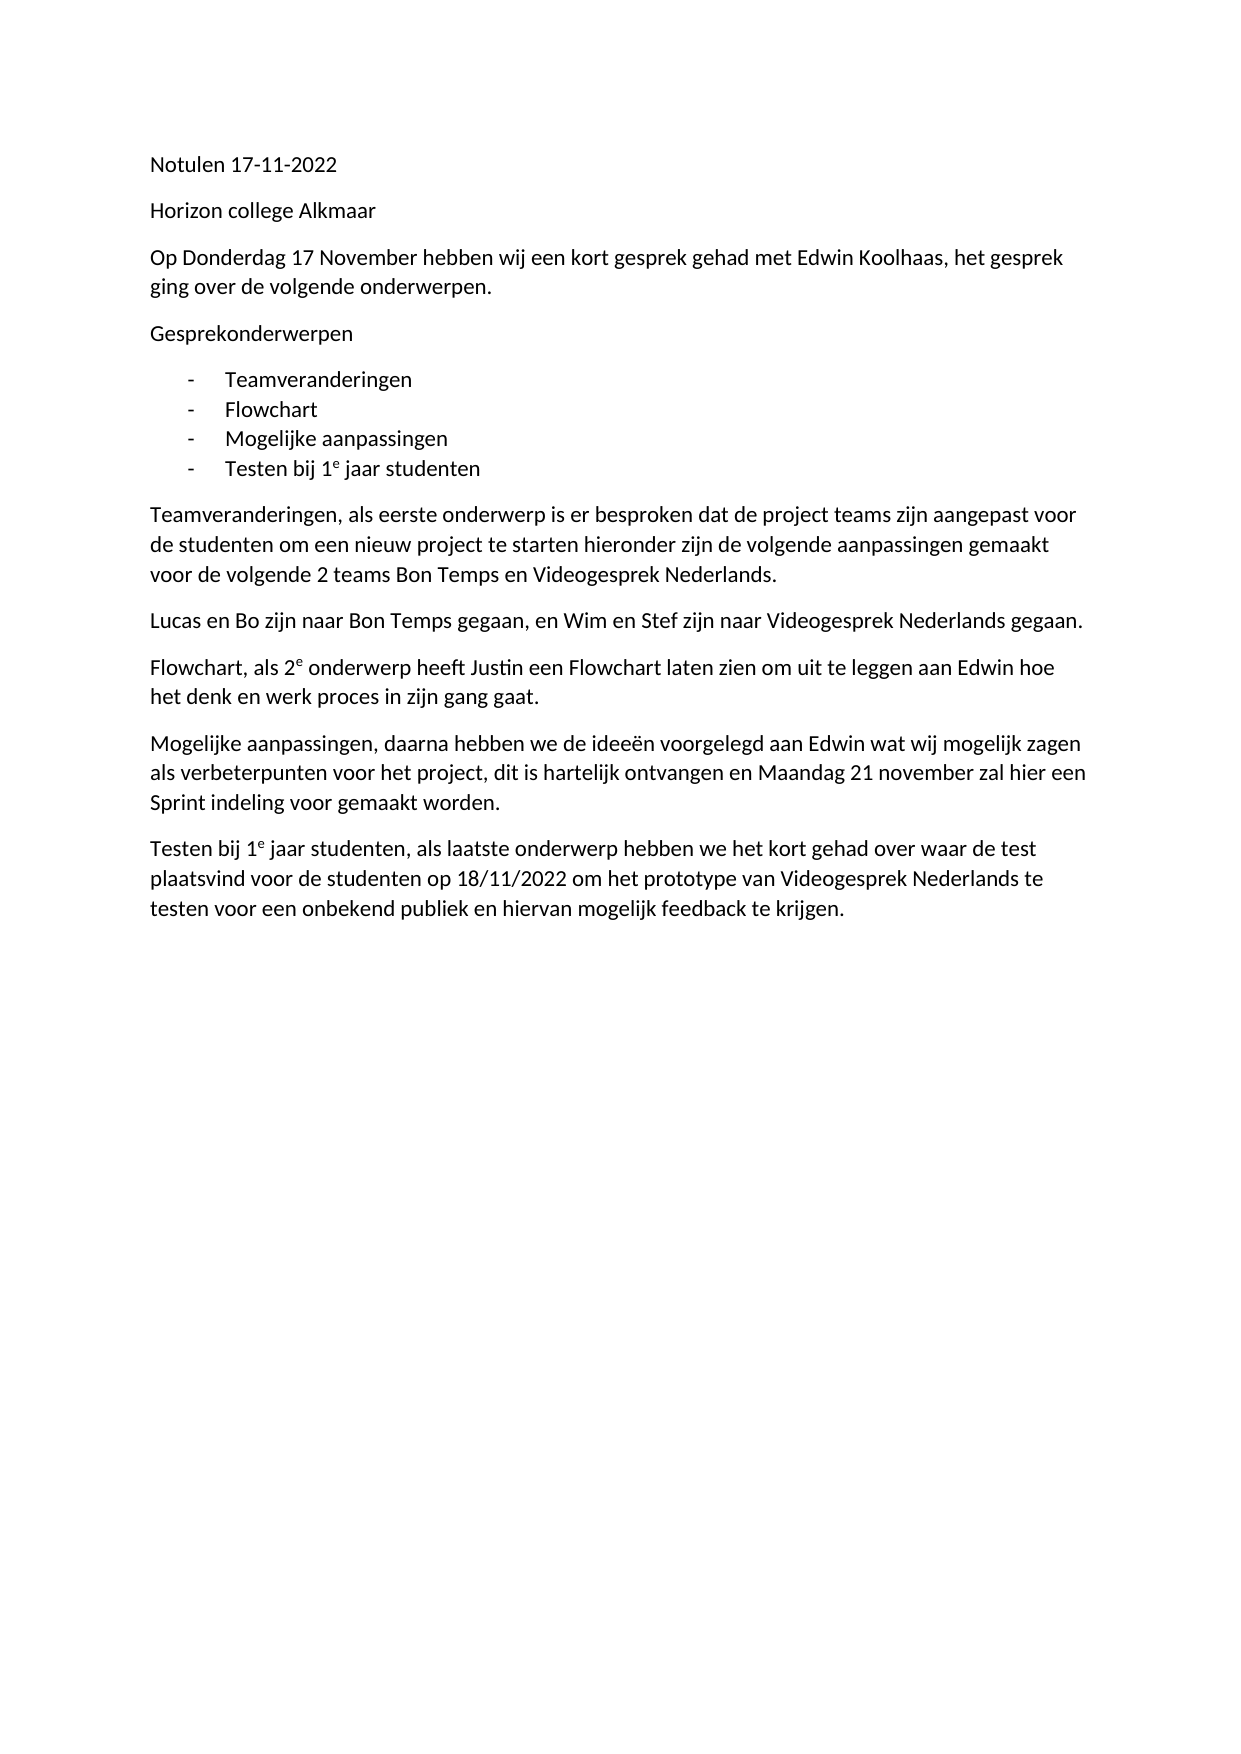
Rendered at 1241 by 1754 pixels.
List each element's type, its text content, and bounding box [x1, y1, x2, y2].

text Mogelijke aanpassingen, daarna hebben we de ideeën voorgelegd aan Edwin wat wij mogelijk zagen als verbeterpunten voor het project, dit is hartelijk ontvangen en Maandag 21 november zal hier een Sprint indeling voor gemaakt worden. [150, 729, 1090, 816]
text Teamveranderingen, als eerste onderwerp is er besproken dat de project teams zijn aangepast voor de studenten om een nieuw project te starten hieronder zijn de volgende aanpassingen gemaakt voor de volgende 2 teams Bon Temps en Videogesprek Nederlands. [150, 501, 1090, 588]
list Flowchart [187, 395, 1090, 423]
text Notulen 17-11-2022 [150, 150, 1090, 178]
text Gesprekonderwerpen [150, 319, 1090, 347]
text Lucas en Bo zijn naar Bon Temps gegaan, en Wim en Stef zijn naar Videogesprek Nederlands gegaan. [150, 606, 1090, 634]
text Horizon college Alkmaar [150, 196, 1090, 224]
text Testen bij 1e jaar studenten, als laatste onderwerp hebben we het kort gehad over waar de test plaatsvind voor de studenten op 18/11/2022 om het prototype van Videogesprek Nederlands te testen voor een onbekend publiek en hiervan mogelijk feedback te krijgen. [150, 834, 1090, 922]
list Testen bij 1e jaar studenten [187, 454, 1090, 482]
text Flowchart, als 2e onderwerp heeft Justin een Flowchart laten zien om uit te leggen aan Edwin hoe het denk en werk proces in zijn gang gaat. [150, 653, 1090, 710]
list Teamveranderingen [187, 365, 1090, 393]
text Op Donderdag 17 November hebben wij een kort gesprek gehad met Edwin Koolhaas, het gesprek ging over de volgende onderwerpen. [150, 243, 1090, 300]
list Mogelijke aanpassingen [187, 424, 1090, 452]
